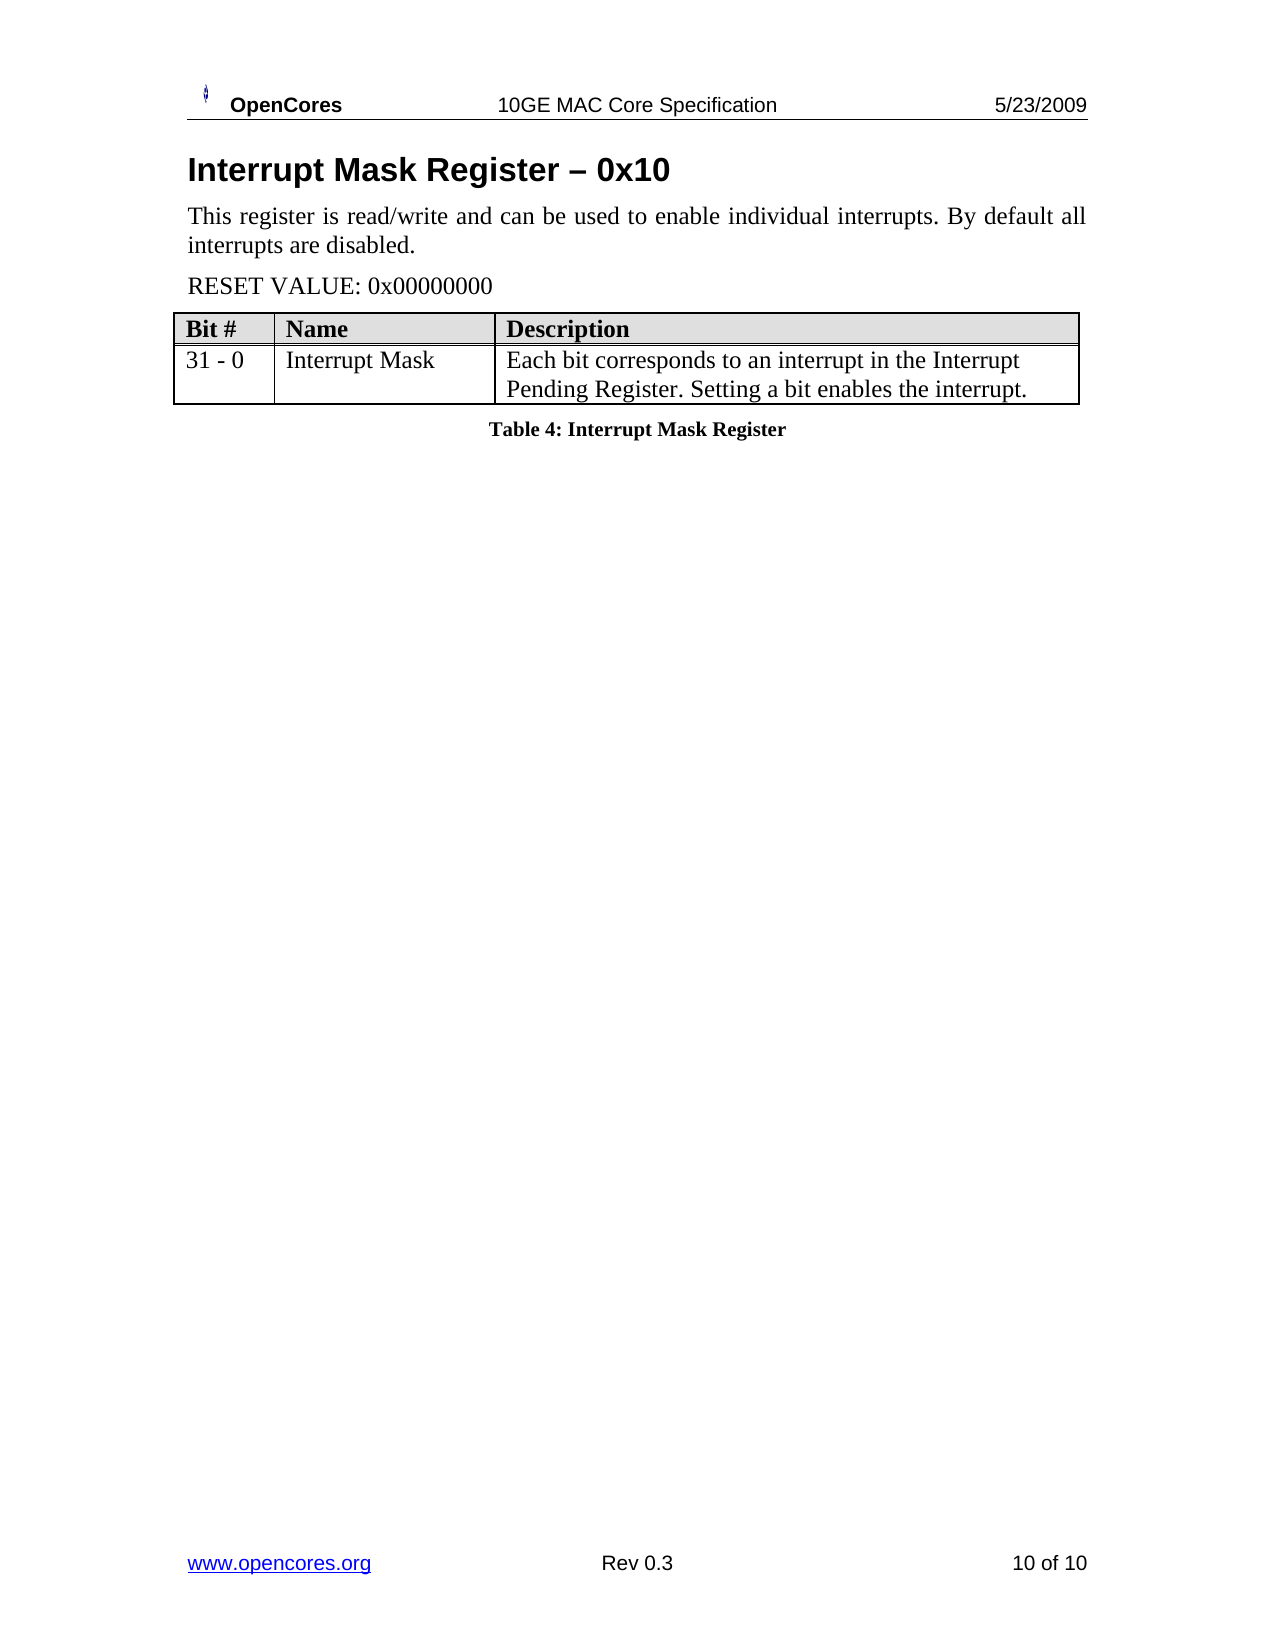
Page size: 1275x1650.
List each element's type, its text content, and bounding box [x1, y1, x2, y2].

table_cell Interrupt Mask [275, 346, 494, 403]
text RESET VALUE: 0x00000000 [187, 271, 1088, 300]
subtitle Interrupt Mask Register – 0x10 [187, 150, 1088, 188]
table_cell Each bit corresponds to an interrupt in the Interrupt Pending Register. Setting a bit enables the interrupt. [496, 346, 1078, 403]
text This register is read/write and can be used to enable individual interrupts. By default all interrupts are disabled. [187, 201, 1088, 258]
table_header Name [275, 314, 494, 343]
table_header Description [496, 314, 1078, 343]
text Table 4: Interrupt Mask Register [187, 417, 1088, 441]
table_cell 31 - 0 [175, 346, 274, 403]
table_header Bit # [175, 314, 274, 343]
